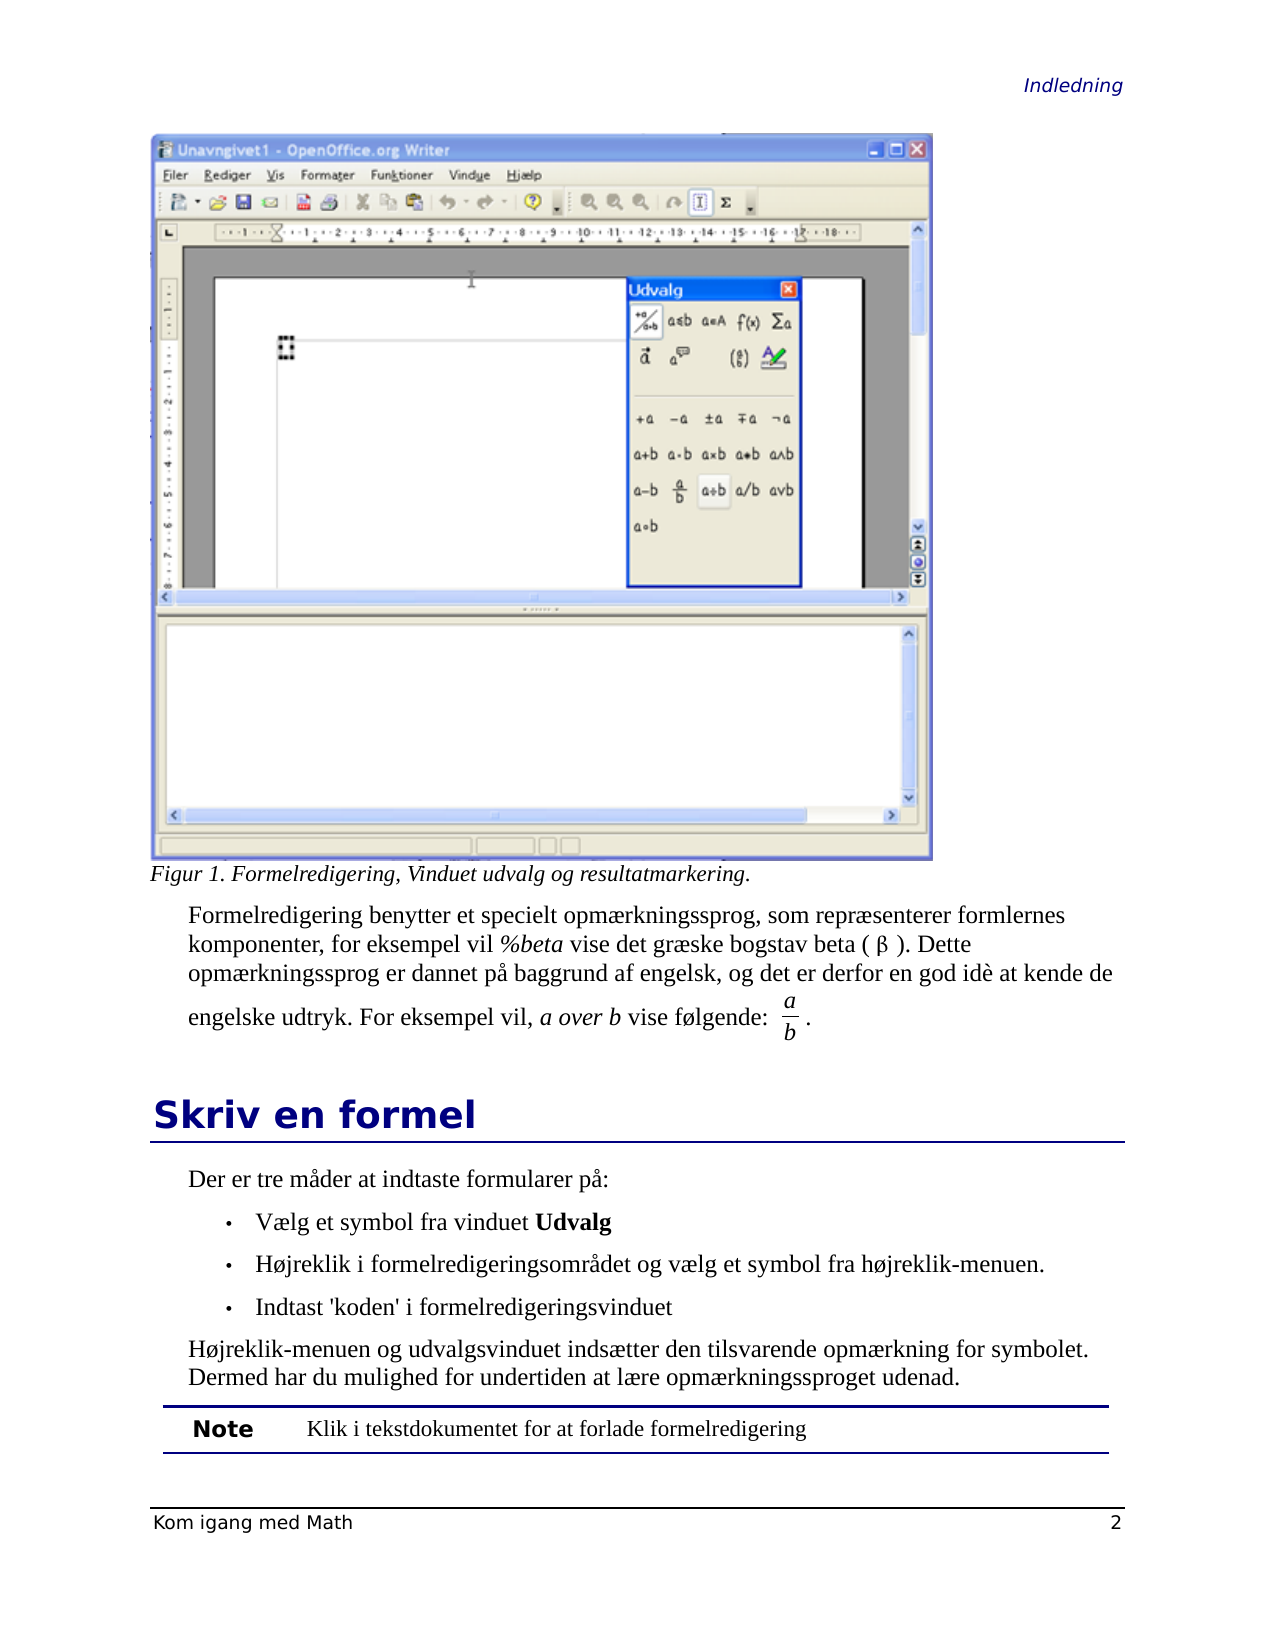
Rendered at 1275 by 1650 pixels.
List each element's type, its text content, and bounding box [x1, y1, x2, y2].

table_header Klik i tekstdokumentet for at forlade formelredigering [283, 1408, 1109, 1452]
text Der er tre måder at indtaste formularer på: [188, 1165, 1125, 1193]
list Vælg et symbol fra vinduet Udvalg [226, 1208, 1125, 1235]
text Figur 1. Formelredigering, Vinduet udvalg og resultatmarkering. [150, 861, 933, 886]
list Formelredigering benytter et specielt opmærkningssprog, som repræsenterer formlernes komponenter, for eksempel vil %beta vise det græske bogstav beta (). Dette opmærkningssprog er dannet på baggrund af engelsk, og det er derfor en god idè at kende de engelske udtryk. For eksempel vil, a over b vise følgende: . [188, 901, 1125, 1046]
subtitle Skriv en formel [150, 1091, 1125, 1141]
picture [150, 133, 933, 861]
list Højreklik i formelredigeringsområdet og vælg et symbol fra højreklik-menuen. [226, 1250, 1125, 1278]
list Indtast 'koden' i formelredigeringsvinduet [226, 1293, 1125, 1320]
text Højreklik-menuen og udvalgsvinduet indsætter den tilsvarende opmærkning for symbolet. Dermed har du mulighed for undertiden at lære opmærkningssproget udenad. [188, 1335, 1125, 1391]
table_header Note [163, 1408, 283, 1452]
